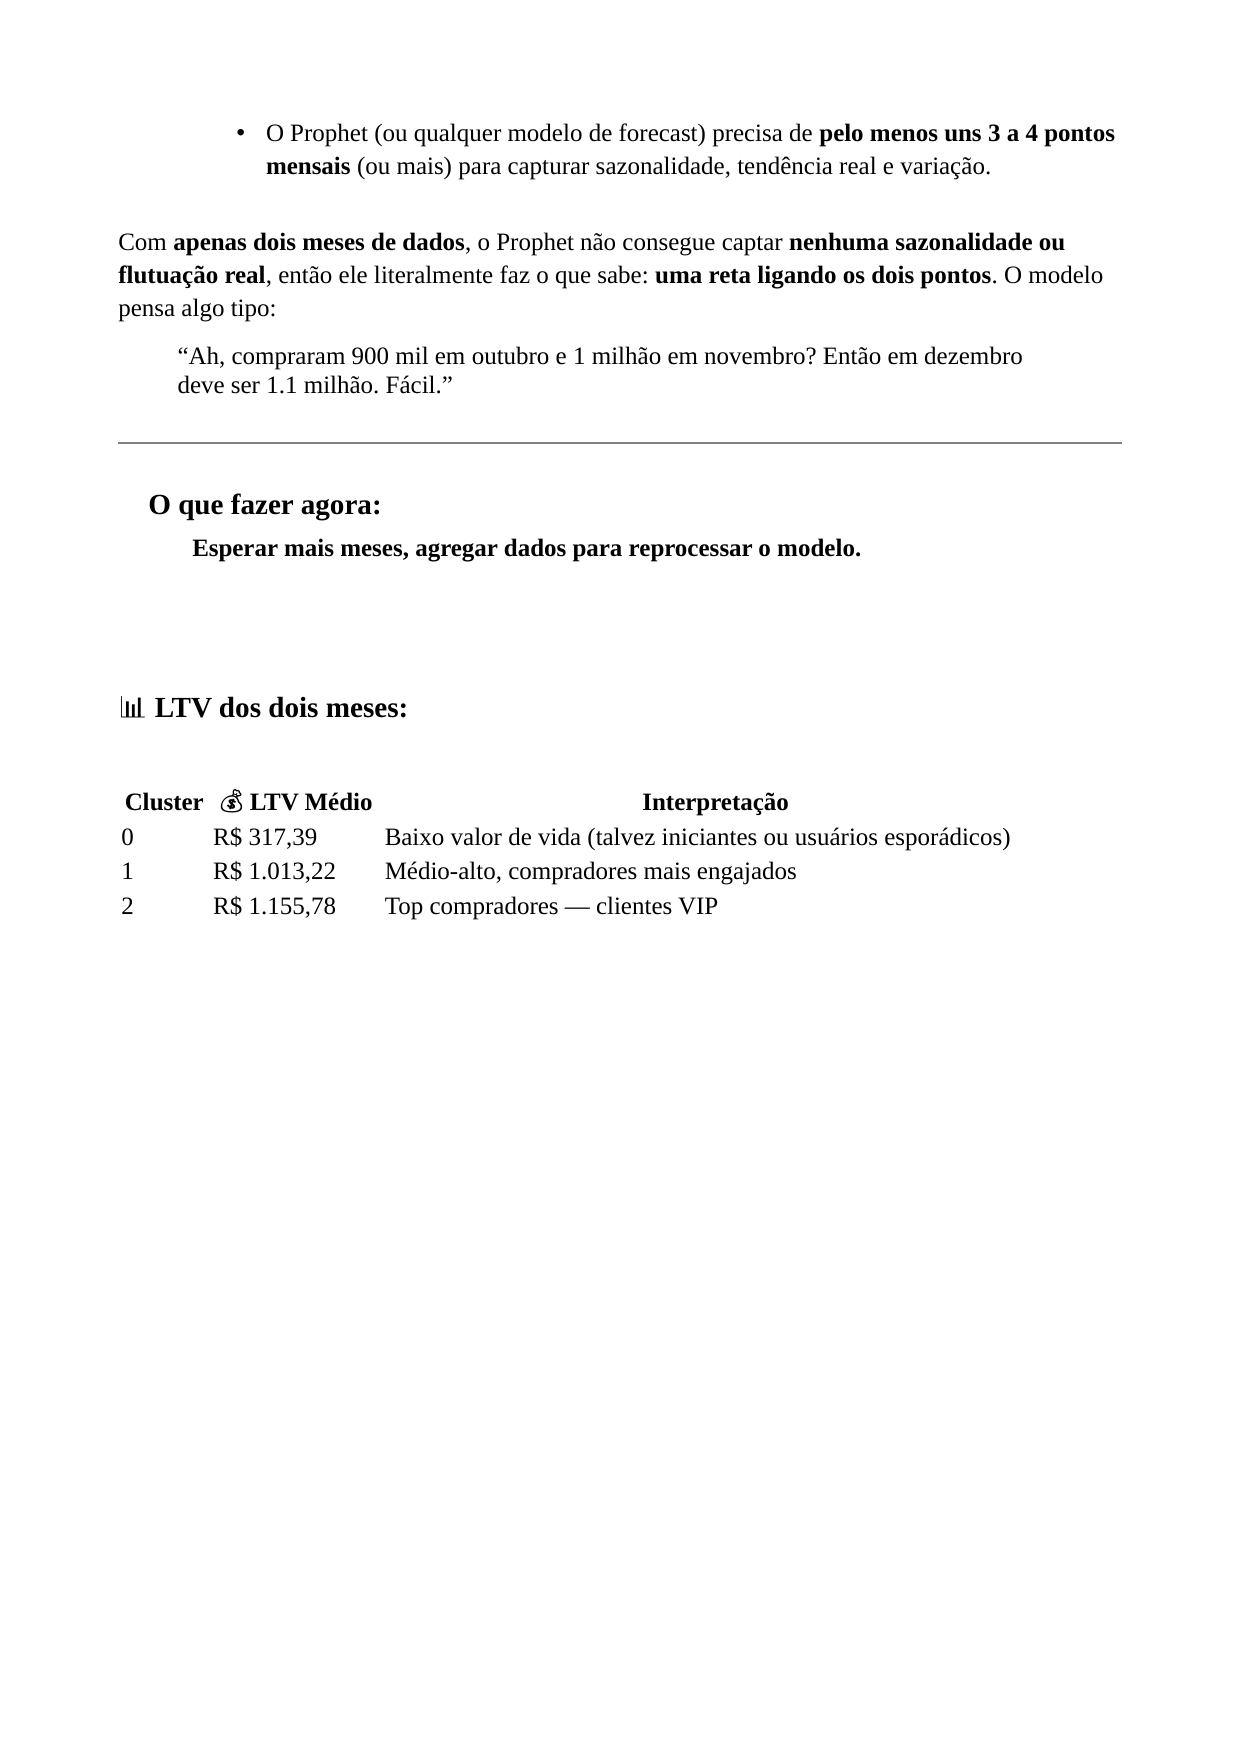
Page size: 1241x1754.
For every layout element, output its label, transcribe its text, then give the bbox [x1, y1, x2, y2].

list Esperar mais meses, agregar dados para reprocessar o modelo. [162, 533, 1122, 562]
table_cell R$ 1.013,22 [210, 853, 382, 888]
subtitle 📊 LTV dos dois meses: [118, 690, 1122, 724]
table_cell R$ 1.155,78 [210, 888, 382, 922]
table_header Cluster [118, 784, 210, 819]
table_cell Baixo valor de vida (talvez iniciantes ou usuários esporádicos) [382, 819, 1024, 853]
table_header 💰 LTV Médio [210, 784, 382, 819]
table_cell 0 [118, 819, 210, 853]
list O Prophet (ou qualquer modelo de forecast) precisa de pelo menos uns 3 a 4 pontos mensais (ou mais) para capturar sazonalidade, tendência real e variação. [236, 118, 1122, 180]
table_cell R$ 317,39 [210, 819, 382, 853]
table_cell 1 [118, 853, 210, 888]
table_cell 2 [118, 888, 210, 922]
table_header 💡 Interpretação [382, 784, 1024, 819]
text Com apenas dois meses de dados, o Prophet não consegue captar nenhuma sazonalidade ou flutuação real, então ele literalmente faz o que sabe: uma reta ligando os dois pontos. O modelo pensa algo tipo: [118, 227, 1122, 322]
text “Ah, compraram 900 mil em outubro e 1 milhão em novembro? Então em dezembro deve ser 1.1 milhão. Fácil.” [177, 341, 1063, 399]
table_cell Médio-alto, compradores mais engajados [382, 853, 1024, 888]
table_cell Top compradores — clientes VIP [382, 888, 1024, 922]
subtitle 💡 O que fazer agora: [118, 487, 1122, 521]
